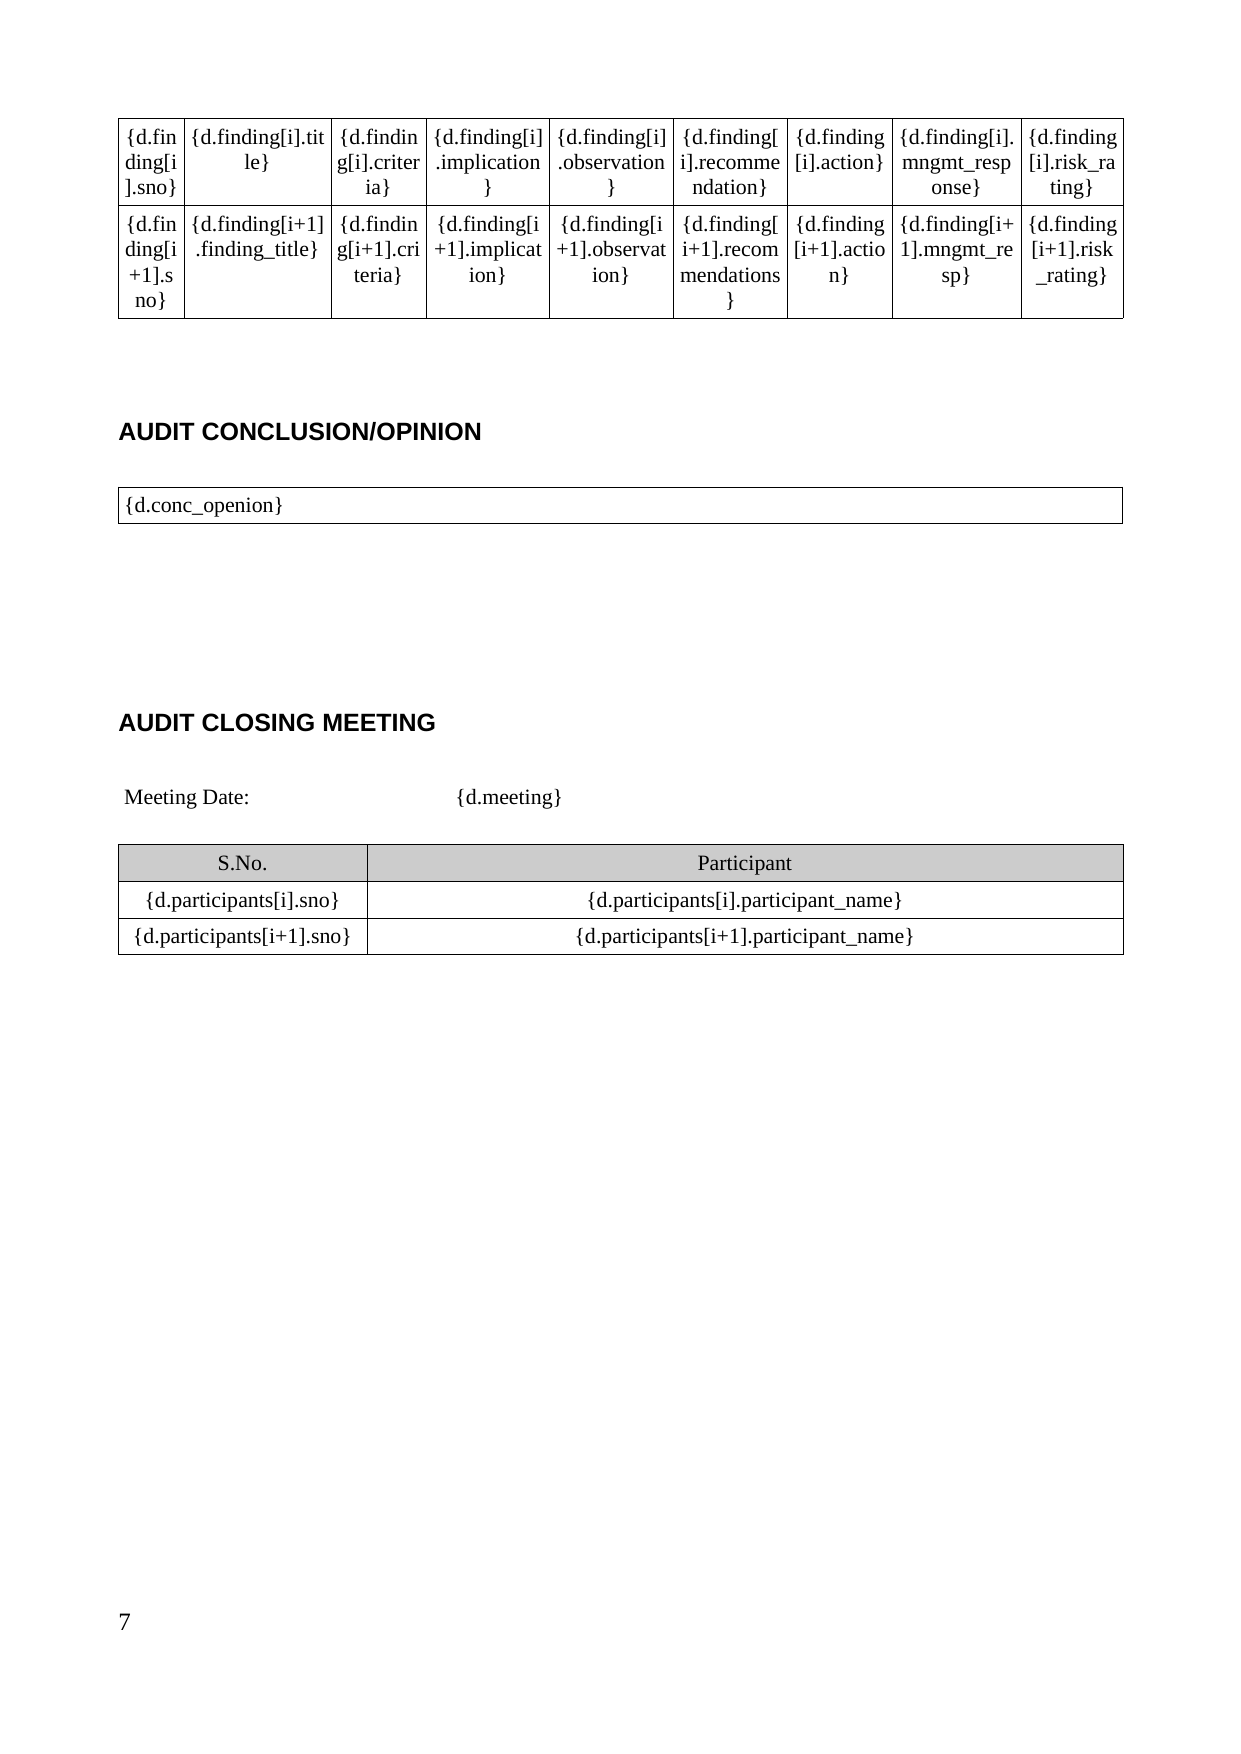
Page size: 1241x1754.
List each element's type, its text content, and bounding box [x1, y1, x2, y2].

table_cell {d.participants[i+1].participant_name} [368, 919, 1123, 954]
table_cell {d.participants[i].participant_name} [368, 882, 1123, 918]
subtitle AUDIT CLOSING MEETING [118, 708, 1122, 737]
table_cell {d.finding[i+1].observation} [550, 206, 673, 318]
table_cell {d.finding[i+1].recommendations} [674, 206, 787, 318]
table_cell {d.finding[i+1].risk_rating} [1022, 206, 1123, 318]
subtitle AUDIT CONCLUSION/OPINION [118, 417, 1122, 445]
table_header {d.conc_openion} [119, 488, 1122, 523]
table_cell {d.finding[i+1].criteria} [332, 206, 426, 318]
table_cell {d.finding[i].risk_rating} [1022, 119, 1123, 205]
table_cell {d.finding[i].implication} [427, 119, 549, 205]
table_cell {d.finding[i+1].implication} [427, 206, 549, 318]
table_cell {d.participants[i+1].sno} [119, 919, 367, 954]
table_cell {d.finding[i+1].sno} [119, 206, 184, 318]
table_cell {d.finding[i].title} [185, 119, 331, 205]
table_cell {d.finding[i].recommendation} [674, 119, 787, 205]
table_cell {d.finding[i+1].finding_title} [185, 206, 331, 318]
table_header Meeting Date: [119, 780, 449, 815]
table_cell {d.finding[i].criteria} [332, 119, 426, 205]
table_cell {d.finding[i+1].action} [788, 206, 892, 318]
table_cell {d.participants[i].sno} [119, 882, 367, 918]
table_cell {d.finding[i].sno} [119, 119, 184, 205]
table_header S.No. [119, 845, 367, 881]
table_cell {d.finding[i].mngmt_response} [893, 119, 1021, 205]
table_cell {d.finding[i].action} [788, 119, 892, 205]
table_cell {d.finding[i+1].mngmt_resp} [893, 206, 1021, 318]
table_cell {d.finding[i].observation} [550, 119, 673, 205]
table_header Participant [368, 845, 1123, 881]
table_header {d.meeting} [450, 780, 1123, 815]
